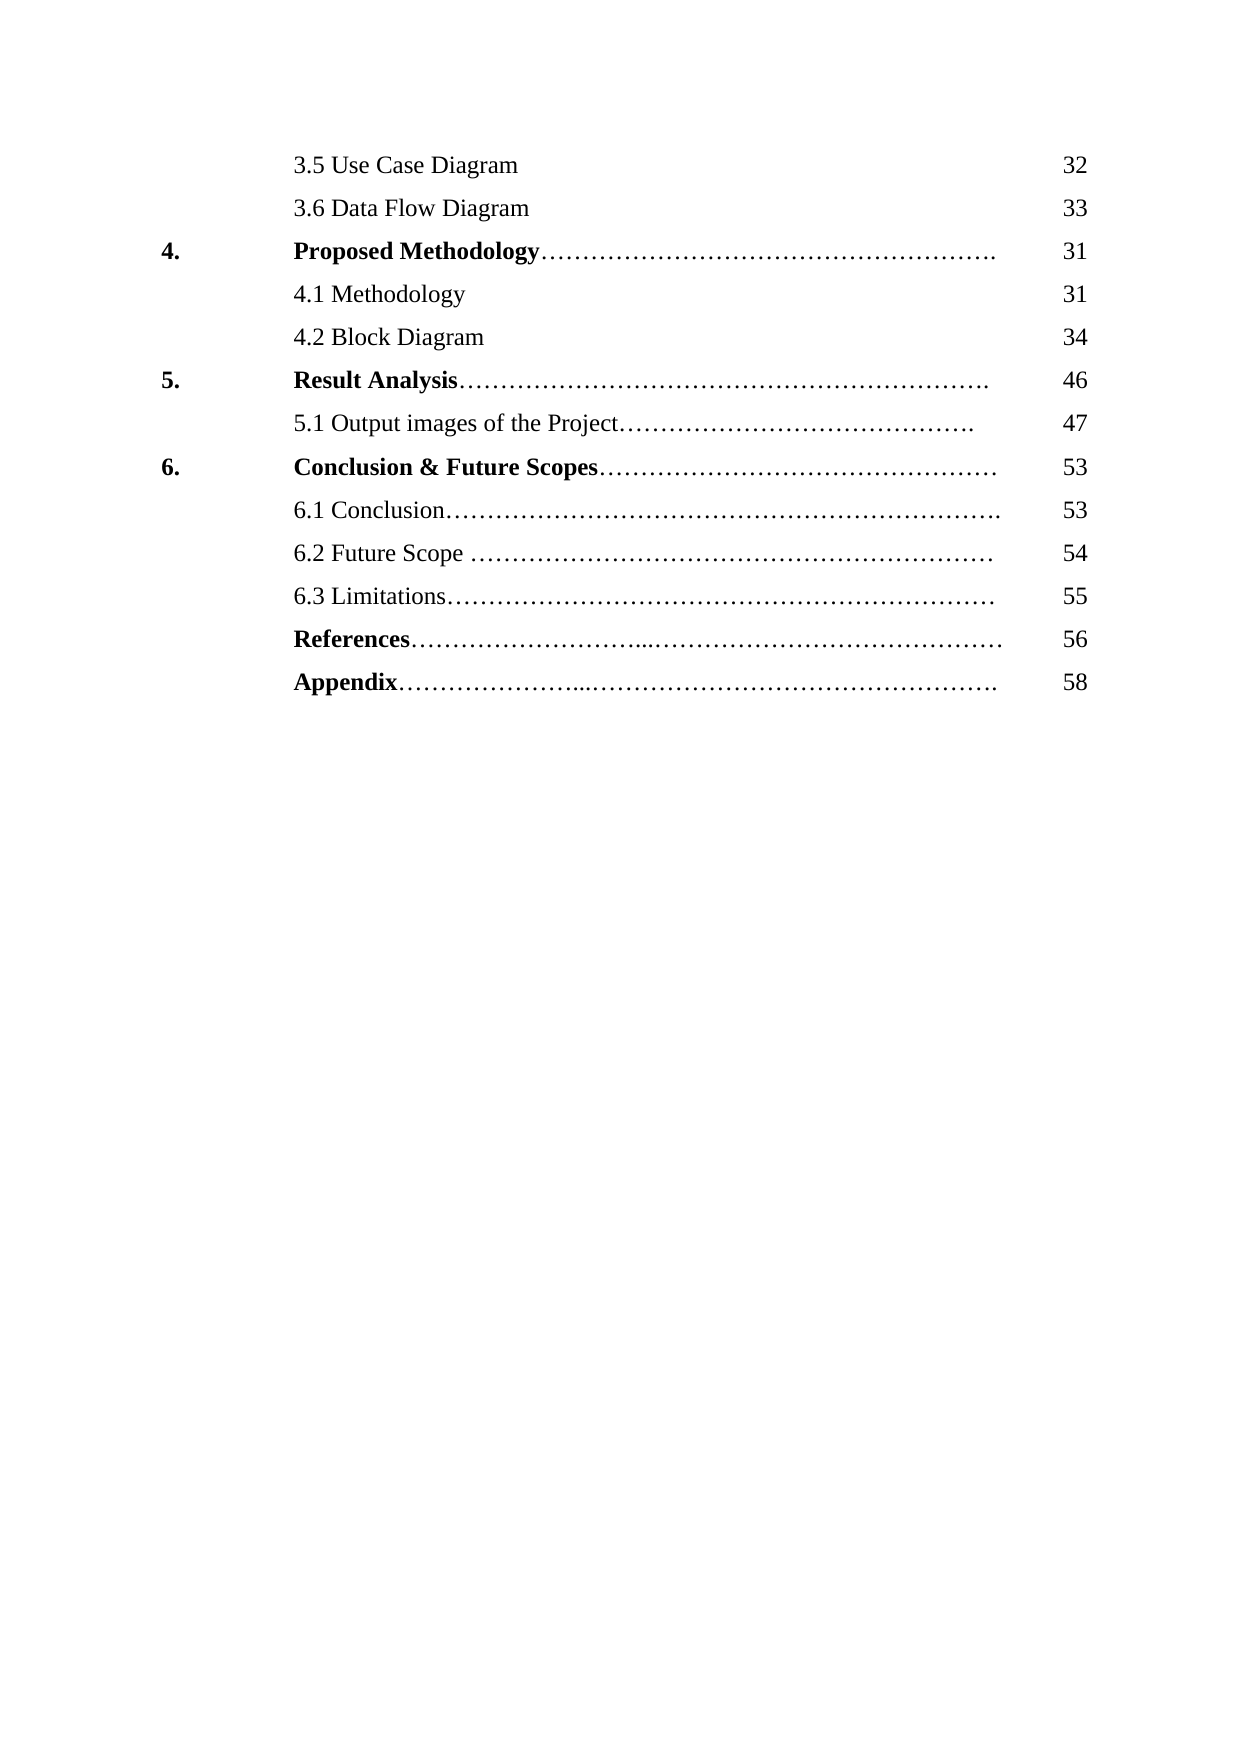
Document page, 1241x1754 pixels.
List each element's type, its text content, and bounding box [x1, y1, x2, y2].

table_cell Result Analysis………………………………………………………. 5.1 Output images of the Project……………………………………. [282, 365, 1051, 452]
table_cell 56 58 [1051, 624, 1154, 710]
table_cell 3.5 Use Case Diagram 3.6 Data Flow Diagram [282, 150, 1051, 236]
table_cell 5. [150, 365, 282, 452]
table_cell 46 47 [1051, 365, 1154, 452]
table_cell References………………………...…………………………………… Appendix…………………...…………………………………………. [282, 624, 1051, 710]
table_cell [150, 624, 282, 710]
table_cell 4. [150, 236, 282, 365]
table_cell 53 53 54 55 [1051, 452, 1154, 624]
table_cell Proposed Methodology………………………………………………. 4.1 Methodology 4.2 Block Diagram [282, 236, 1051, 365]
table_cell 31 31 34 [1051, 236, 1154, 365]
table_cell [150, 150, 282, 236]
table_cell 32 33 [1051, 150, 1154, 236]
table_cell 6. [150, 452, 282, 624]
table_cell Conclusion & Future Scopes………………………………………… 6.1 Conclusion…………………………………………………………. 6.2 Future Scope ……………………………………………………… 6.3 Limitations………………………………………………………… [282, 452, 1051, 624]
